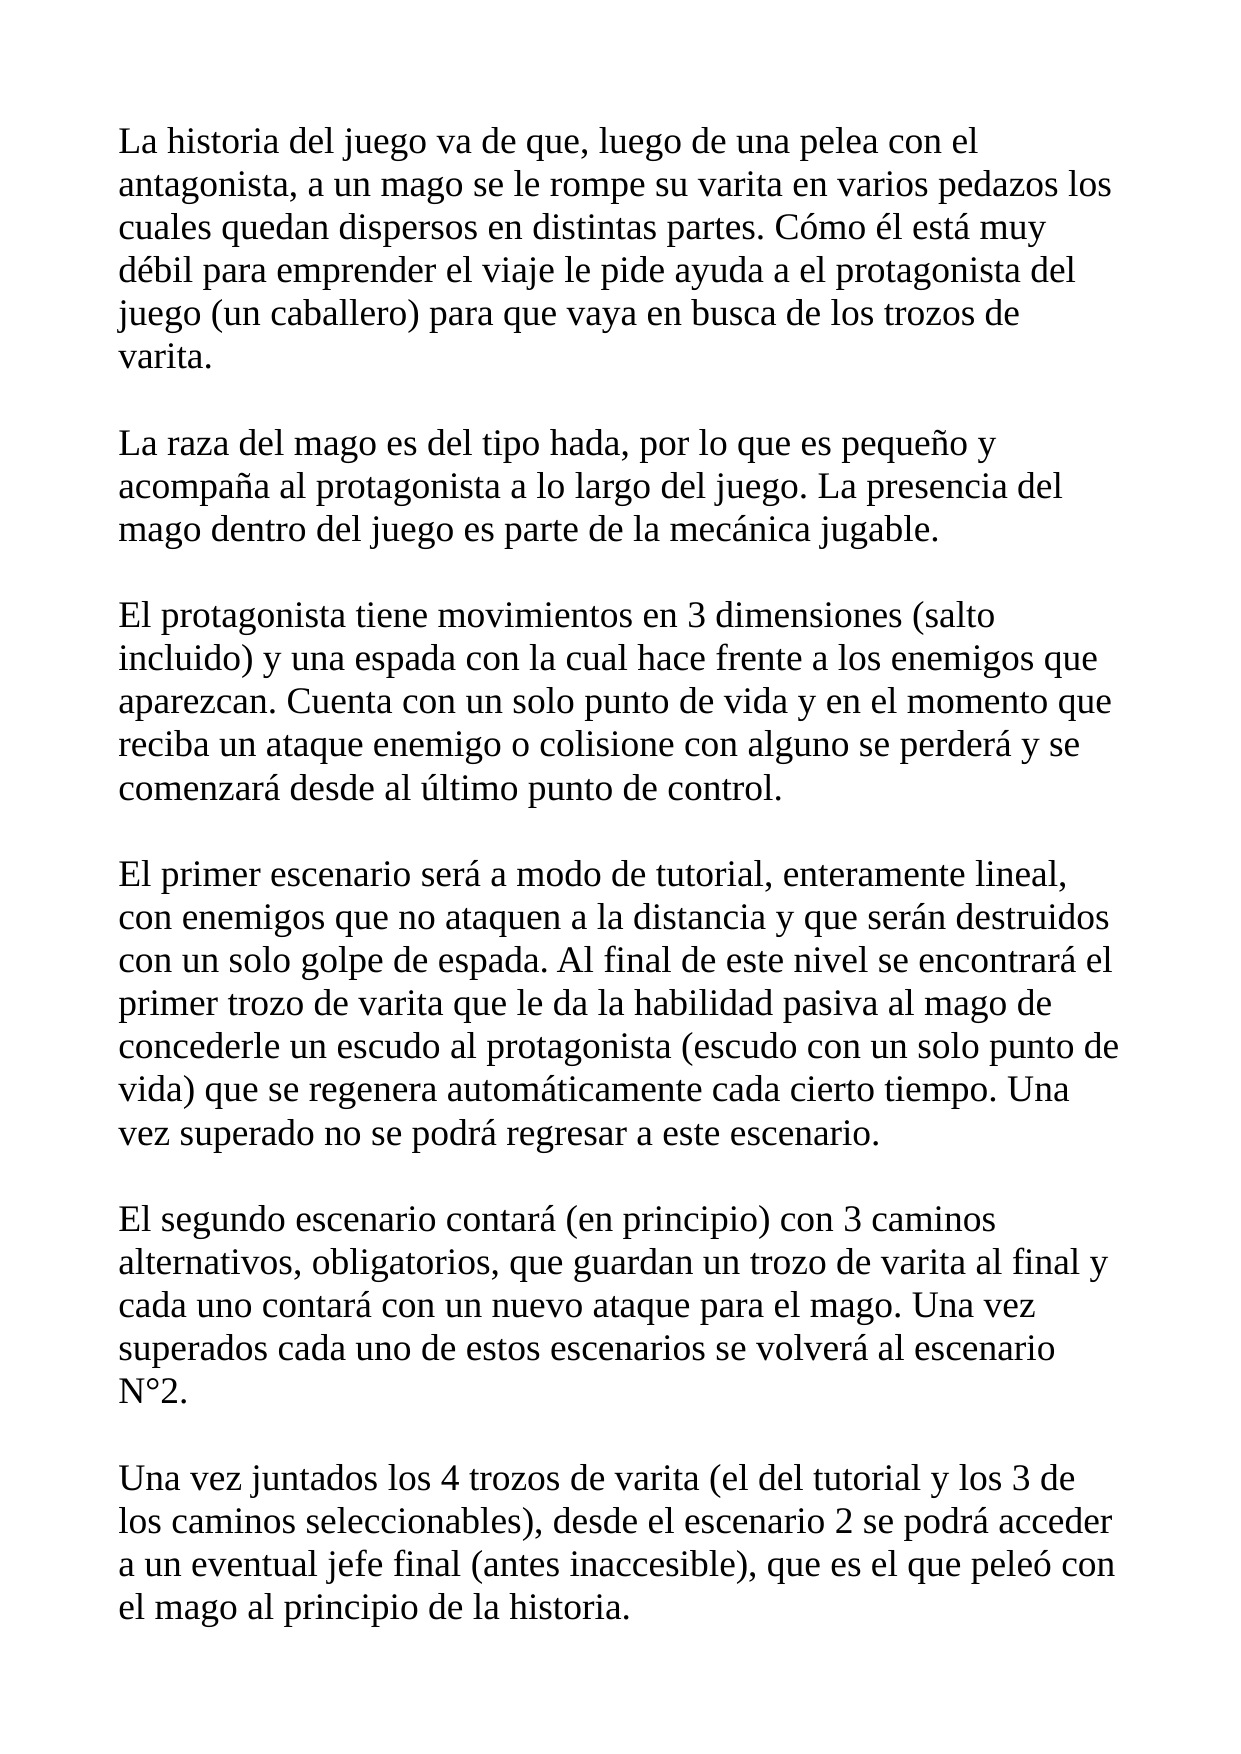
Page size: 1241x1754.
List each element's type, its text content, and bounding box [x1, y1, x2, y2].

text La historia del juego va de que, luego de una pelea con el antagonista, a un mago se le rompe su varita en varios pedazos los cuales quedan dispersos en distintas partes. Cómo él está muy débil para emprender el viaje le pide ayuda a el protagonista del juego (un caballero) para que vaya en busca de los trozos de varita. [118, 118, 1122, 377]
text El protagonista tiene movimientos en 3 dimensiones (salto incluido) y una espada con la cual hace frente a los enemigos que aparezcan. Cuenta con un solo punto de vida y en el momento que reciba un ataque enemigo o colisione con alguno se perderá y se comenzará desde al último punto de control. [118, 549, 1122, 851]
text La raza del mago es del tipo hada, por lo que es pequeño y acompaña al protagonista a lo largo del juego. La presencia del mago dentro del juego es parte de la mecánica jugable. [118, 420, 1122, 549]
text El primer escenario será a modo de tutorial, enteramente lineal, con enemigos que no ataquen a la distancia y que serán destruidos con un solo golpe de espada. Al final de este nivel se encontrará el primer trozo de varita que le da la habilidad pasiva al mago de concederle un escudo al protagonista (escudo con un solo punto de vida) que se regenera automáticamente cada cierto tiempo. Una vez superado no se podrá regresar a este escenario. El segundo escenario contará (en principio) con 3 caminos alternativos, obligatorios, que guardan un trozo de varita al final y cada uno contará con un nuevo ataque para el mago. Una vez superados cada uno de estos escenarios se volverá al escenario N°2. [118, 851, 1122, 1455]
text Una vez juntados los 4 trozos de varita (el del tutorial y los 3 de los caminos seleccionables), desde el escenario 2 se podrá acceder a un eventual jefe final (antes inaccesible), que es el que peleó con el mago al principio de la historia. [118, 1455, 1122, 1627]
